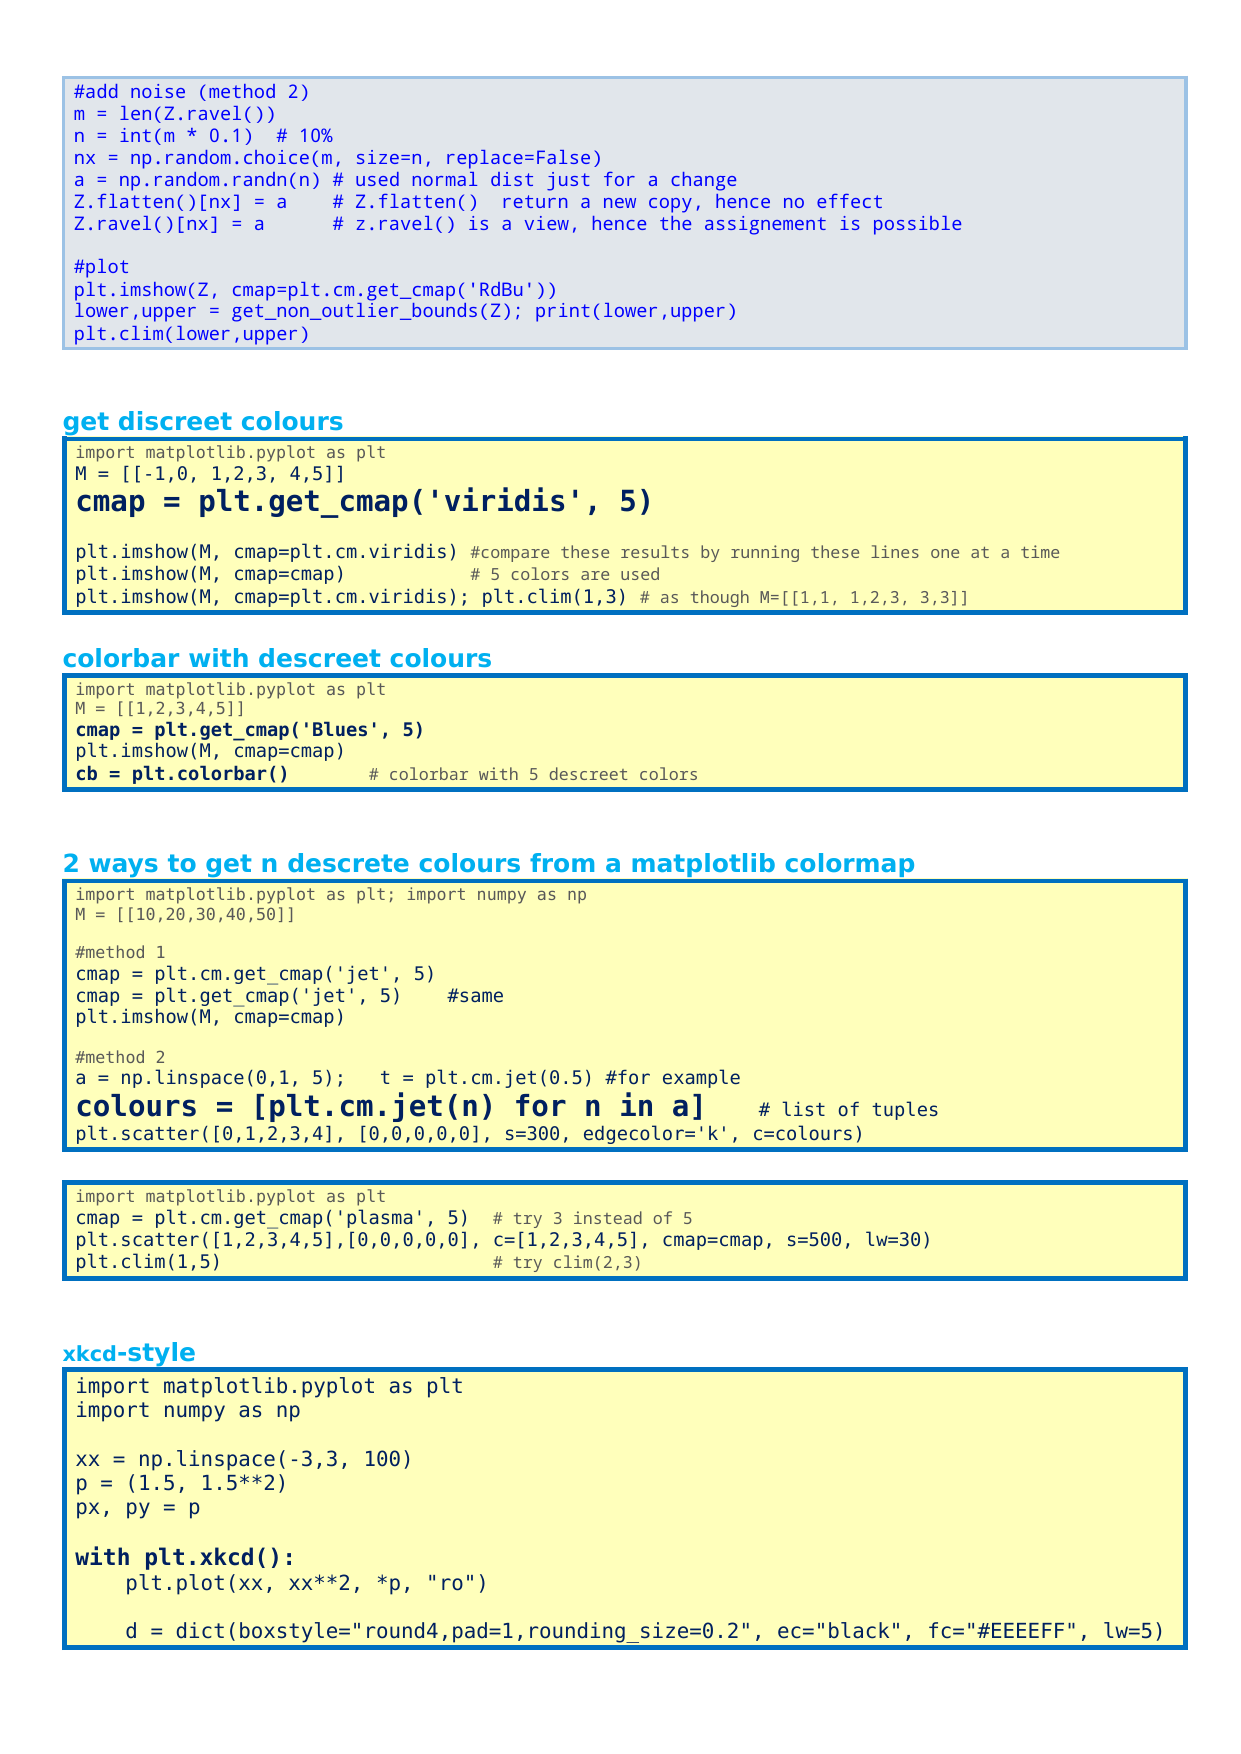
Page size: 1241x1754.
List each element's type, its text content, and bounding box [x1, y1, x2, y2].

text lower,upper = get_non_outlier_bounds(Z); print(lower,upper) [65, 295, 1184, 317]
text #method 1 [67, 937, 1183, 956]
text plt.imshow(M, cmap=cmap) # 5 colors are used [660, 556, 1183, 579]
text M = [[10,20,30,40,50]] [67, 898, 1183, 917]
text plt.imshow(M, cmap=plt.cm.viridis) #compare these results by running these lines one at a time [67, 533, 1183, 556]
text a = np.linspace(0,1, 5); t = plt.cm.jet(0.5) #for example [67, 1060, 1183, 1082]
text a = np.random.randn(n) # used normal dist just for a change [65, 163, 1184, 185]
title xkcd-style [62, 1338, 1188, 1367]
text Z.flatten()[nx] = a # Z.flatten() return a new copy, hence no effect [65, 185, 1184, 207]
text n = int(m * 0.1) # 10% [65, 119, 1184, 141]
text import matplotlib.pyplot as plt [67, 678, 1183, 692]
text plt.plot(xx, xx**2, *p, "ro") [67, 1564, 1183, 1588]
text import matplotlib.pyplot as plt [67, 1185, 1183, 1200]
text #add noise (method 2) [65, 79, 1184, 97]
text plt.imshow(M, cmap=cmap) # 5 colors are used [67, 556, 470, 579]
text #method 2 [67, 1041, 1183, 1060]
title 2 ways to get n descrete colours from a matplotlib colormap [62, 849, 1188, 878]
text plt.imshow(M, cmap=cmap) [67, 734, 1183, 756]
text import numpy as np [67, 1391, 1183, 1416]
text xx = np.linspace(-3,3, 100) [67, 1440, 1183, 1464]
text plt.scatter([1,2,3,4,5],[0,0,0,0,0], c=[1,2,3,4,5], cmap=cmap, s=500, lw=30) [67, 1222, 1183, 1244]
text cmap = plt.cm.get_cmap('jet', 5) [67, 956, 1183, 978]
text colours = [plt.cm.jet(n) for n in a] # list of tuples [67, 1082, 1183, 1116]
title get discreet colours [62, 407, 1188, 436]
text import matplotlib.pyplot as plt [67, 441, 1183, 456]
text cmap = plt.get_cmap('jet', 5) #same [67, 978, 1183, 1000]
text p = (1.5, 1.5**2) [67, 1464, 1183, 1488]
text M = [[-1,0, 1,2,3, 4,5]] [67, 456, 1183, 478]
text plt.scatter([0,1,2,3,4], [0,0,0,0,0], s=300, edgecolor='k', c=colours) [67, 1116, 1183, 1147]
text cmap = plt.cm.get_cmap('plasma', 5) # try 3 instead of 5 [67, 1200, 1183, 1222]
text cmap = plt.get_cmap('Blues', 5) [67, 712, 1183, 734]
text plt.imshow(M, cmap=cmap) [67, 1000, 1183, 1022]
text Z.ravel()[nx] = a # z.ravel() is a view, hence the assignement is possible [65, 207, 1184, 229]
text with plt.xkcd(): [67, 1537, 1183, 1564]
text #plot [65, 251, 1184, 273]
text plt.imshow(M, cmap=plt.cm.viridis); plt.clim(1,3) # as though M=[[1,1, 1,2,3, 3,3]] [67, 579, 1183, 610]
text cmap = plt.get_cmap('viridis', 5) [67, 478, 1183, 512]
text cb = plt.colorbar() # colorbar with 5 descreet colors [67, 756, 1183, 787]
text m = len(Z.ravel()) [65, 97, 1184, 119]
text import matplotlib.pyplot as plt; import numpy as np [67, 883, 1183, 898]
text plt.imshow(Z, cmap=plt.cm.get_cmap('RdBu')) [65, 273, 1184, 295]
text M = [[1,2,3,4,5]] [67, 692, 1183, 712]
text plt.clim(1,5) # try clim(2,3) [67, 1244, 1183, 1276]
title colorbar with descreet colours [62, 644, 1188, 673]
text import matplotlib.pyplot as plt [67, 1372, 1183, 1391]
text px, py = p [67, 1488, 1183, 1513]
text nx = np.random.choice(m, size=n, replace=False) [65, 141, 1184, 163]
text plt.clim(lower,upper) [65, 317, 1184, 347]
text d = dict(boxstyle="round4,pad=1,rounding_size=0.2", ec="black", fc="#EEEEFF", lw=5) [67, 1612, 1183, 1645]
